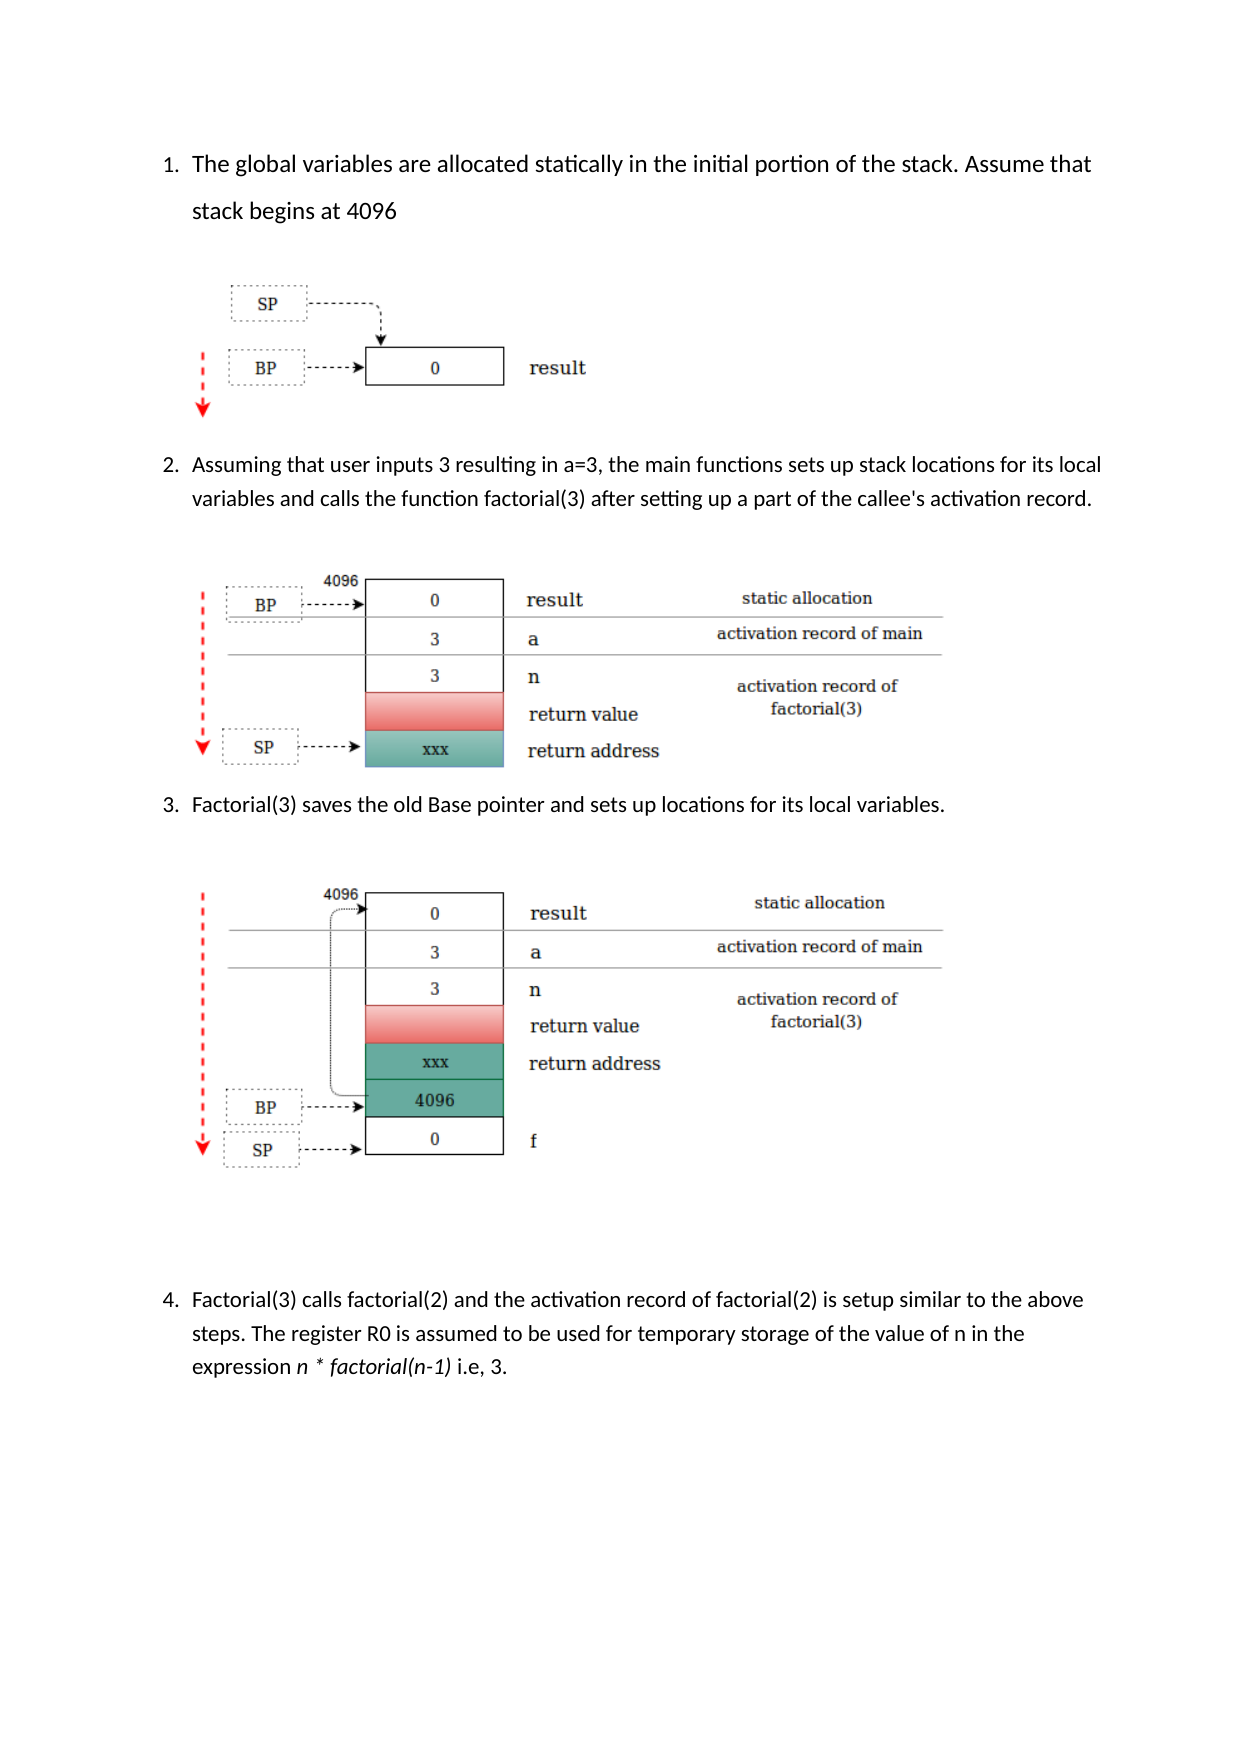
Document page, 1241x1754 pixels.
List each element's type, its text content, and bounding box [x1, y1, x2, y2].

list Factorial(3) saves the old Base pointer and sets up locations for its local variables. [162, 790, 1122, 818]
list The global variables are allocated statically in the initial portion of the stack. Assume that stack begins at 4096 [162, 149, 1122, 228]
list Factorial(3) calls factorial(2) and the activation record of factorial(2) is setup similar to the above steps. The register R0 is assumed to be used for temporary storage of the value of n in the expression n * factorial(n-1) i.e, 3. [162, 1285, 1122, 1380]
list Assuming that user inputs 3 resulting in a=3, the main functions sets up stack locations for its local variables and calls the function factorial(3) after setting up a part of the callee's activation record. [162, 451, 1122, 512]
